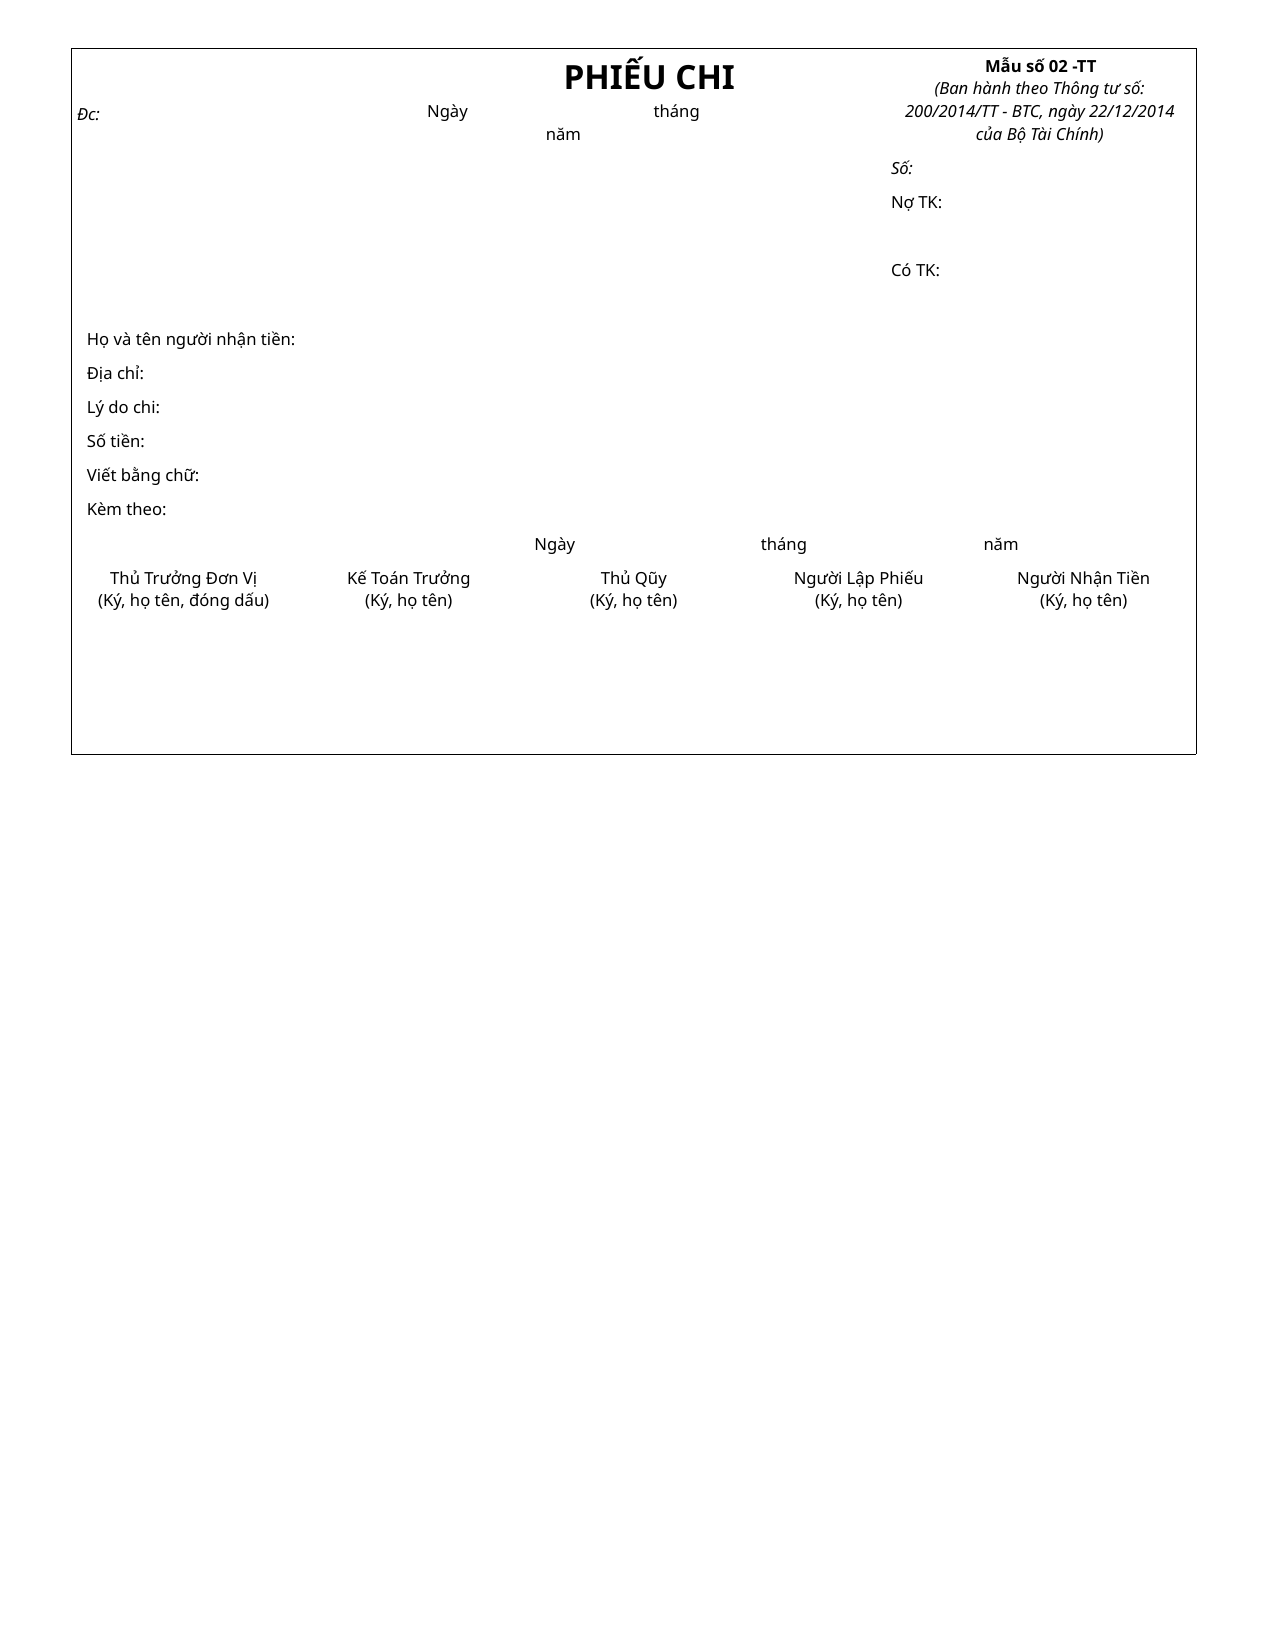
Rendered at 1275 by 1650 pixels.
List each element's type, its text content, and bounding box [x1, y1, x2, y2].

table_cell <get_string_amount(objects)> [216, 458, 1196, 492]
table_cell Nợ TK: [885, 185, 976, 219]
table_cell Số tiền: [72, 424, 180, 458]
table_cell <o.communication> [180, 390, 1196, 424]
table_cell Số: <o.name or ''> [885, 151, 1196, 185]
table_cell Có TK: [885, 219, 976, 321]
table_cell [72, 151, 413, 185]
table_cell Địa chỉ: [72, 356, 158, 390]
table_cell Họ và tên người nhận tiền: [72, 321, 324, 356]
table_cell Kèm theo: [72, 492, 180, 526]
table_header Mẫu số 02 -TT (Ban hành theo Thông tư số: 200/2014/TT - BTC, ngày 22/12/2014 của Bộ Tài Chính) [885, 49, 1196, 151]
table_cell [413, 151, 885, 185]
table_cell Viết bằng chữ: [72, 458, 216, 492]
table_cell Thủ Trưởng Đơn Vị (Ký, họ tên, đóng dấu) [72, 561, 296, 754]
table_cell Lý do chi: [72, 390, 180, 424]
table_cell Kế Toán Trưởng (Ký, họ tên) [296, 561, 521, 754]
table_cell Ngày <o.payment_date[8:10]> tháng <o.payment_date[5:7]> năm <o.payment_date[0:4]> [72, 526, 1196, 561]
table_cell <not o.responsible and o.partner_id.street or ''> [158, 356, 1196, 390]
table_cell <get_format_amount(objects)> <o.currency_id.name> [180, 424, 1196, 458]
table_cell Người Lập Phiếu (Ký, họ tên) [746, 561, 971, 754]
table_cell <get_account_lines(o)> [976, 185, 1196, 219]
table_cell Thủ Qũy (Ký, họ tên) [521, 561, 746, 754]
table_cell <o.responsible or o.partner_id.name> [324, 321, 1196, 356]
table_header PHIẾU CHI Ngày <o.payment_date[8:10]> tháng <o.payment_date[5:7]> năm <o.payment_date[0:4]> [413, 49, 885, 151]
table_cell Người Nhận Tiền (Ký, họ tên) [971, 561, 1196, 754]
table_cell [72, 185, 885, 321]
table_header <o.company_id.name> Đc: <o.company_id.street> [72, 49, 413, 151]
table_cell <o.journal_id.default_credit_account_id.code or o.journal_id.default_debit_account_id.code> [976, 219, 1196, 321]
table_cell <get_origin(o)> [180, 492, 1196, 526]
